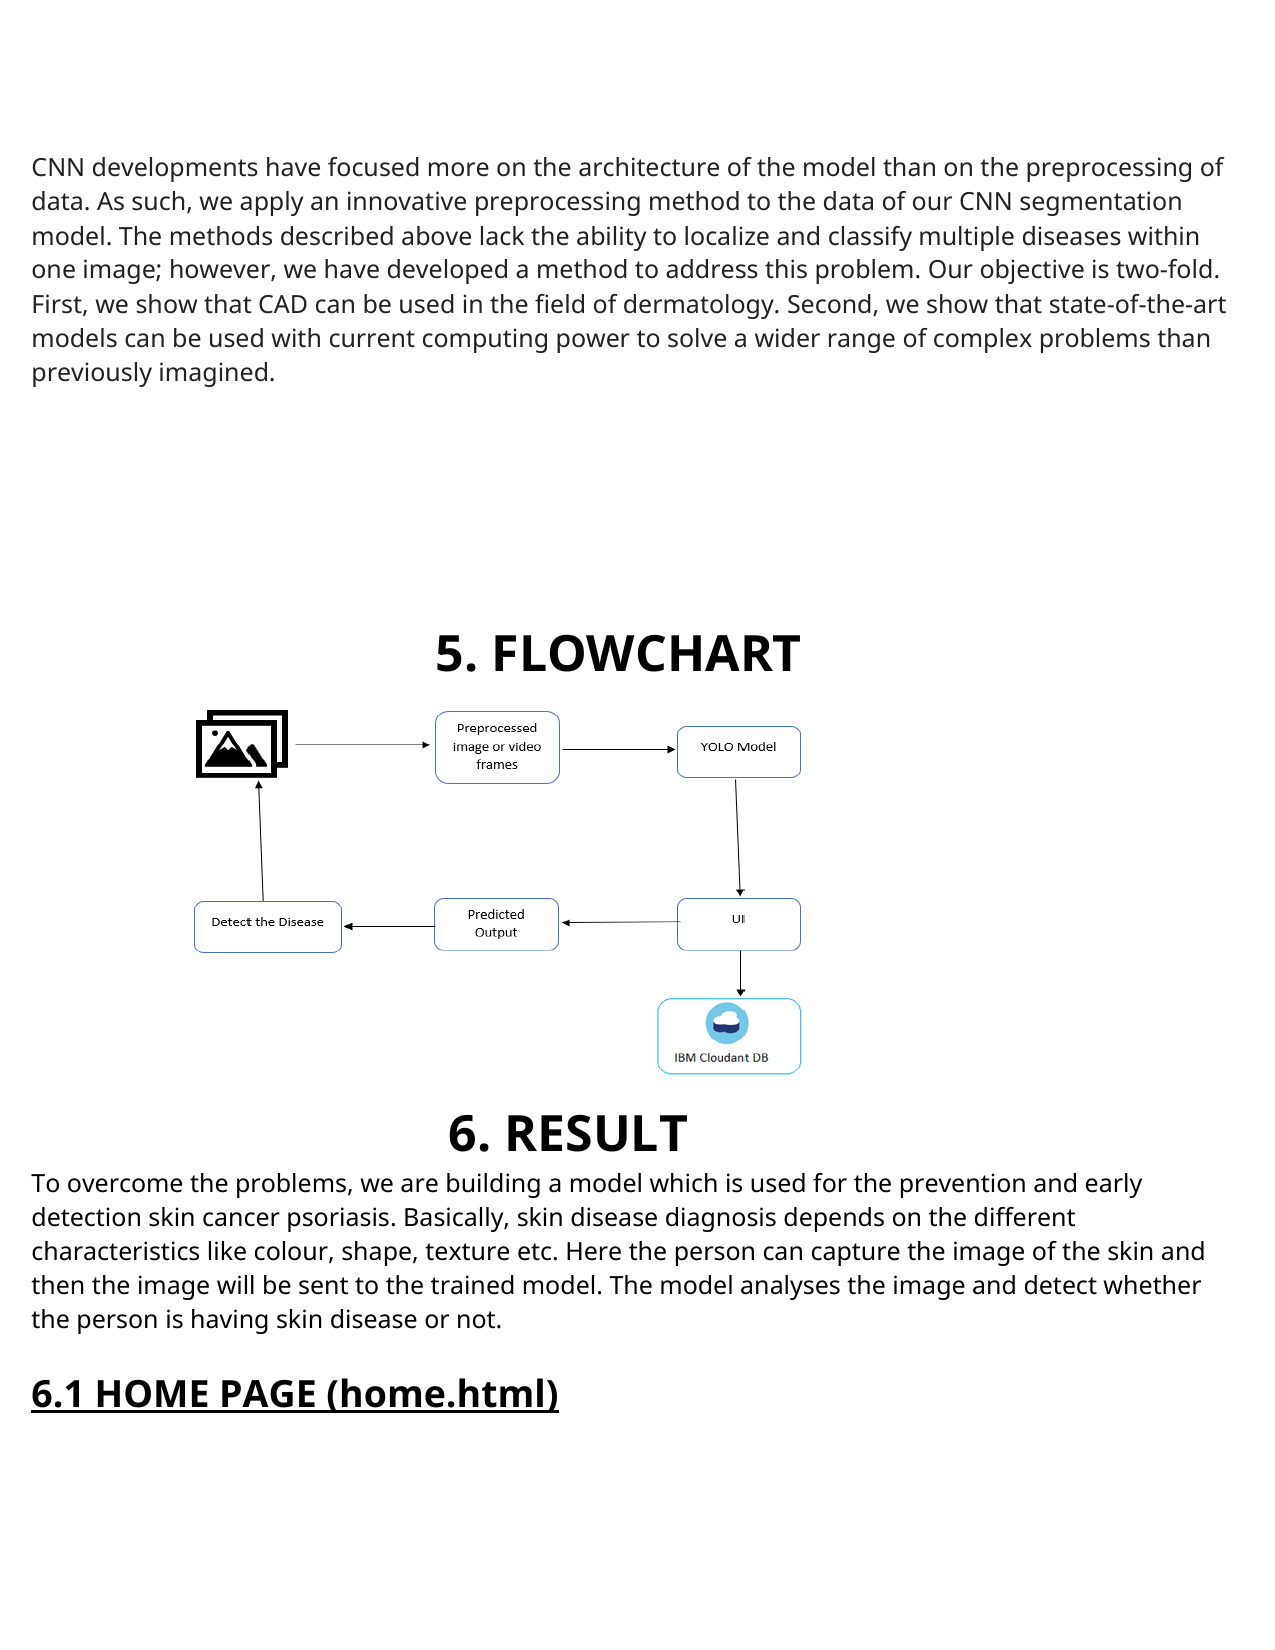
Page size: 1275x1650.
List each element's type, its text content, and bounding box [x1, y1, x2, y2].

text 6. RESULT [150, 1097, 1244, 1166]
text CNN developments have focused more on the architecture of the model than on the preprocessing of data. As such, we apply an innovative preprocessing method to the data of our CNN segmentation model. The methods described above lack the ability to localize and classify multiple diseases within one image; however, we have developed a method to address this problem. Our objective is two-fold. First, we show that CAD can be used in the field of dermatology. Second, we show that state-of-the-art models can be used with current computing power to solve a wider range of complex problems than previously imagined. [31, 150, 1244, 388]
text 6.1 HOME PAGE (home.html) [31, 1367, 1244, 1418]
text 5. FLOWCHART [150, 618, 1244, 687]
picture [150, 686, 844, 1098]
text To overcome the problems, we are building a model which is used for the prevention and early detection skin cancer psoriasis. Basically, skin disease diagnosis depends on the different characteristics like colour, shape, texture etc. Here the person can capture the image of the skin and then the image will be sent to the trained model. The model analyses the image and detect whether the person is having skin disease or not. [31, 1166, 1244, 1336]
